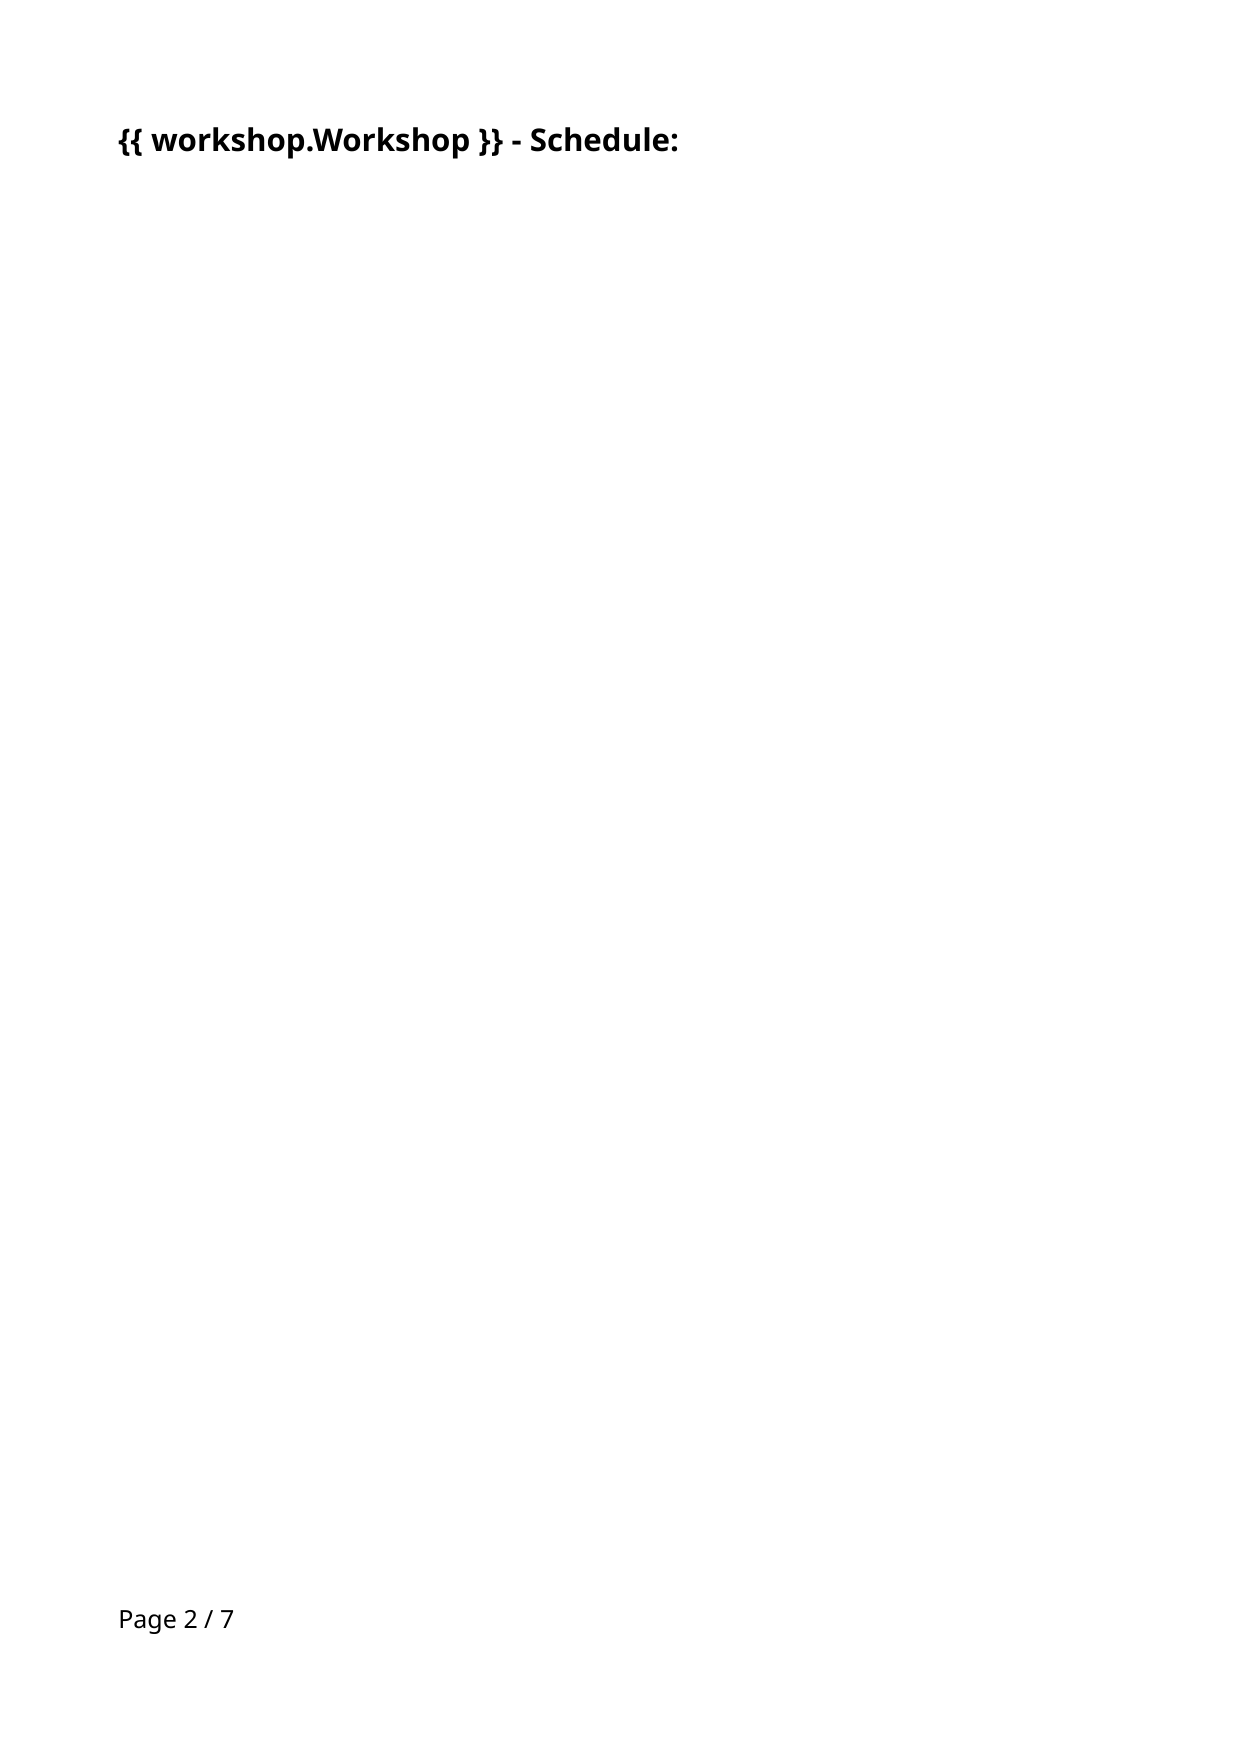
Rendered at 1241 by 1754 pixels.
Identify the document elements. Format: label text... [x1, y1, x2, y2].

text {{ workshop.Workshop }} - Schedule: [118, 118, 1122, 161]
